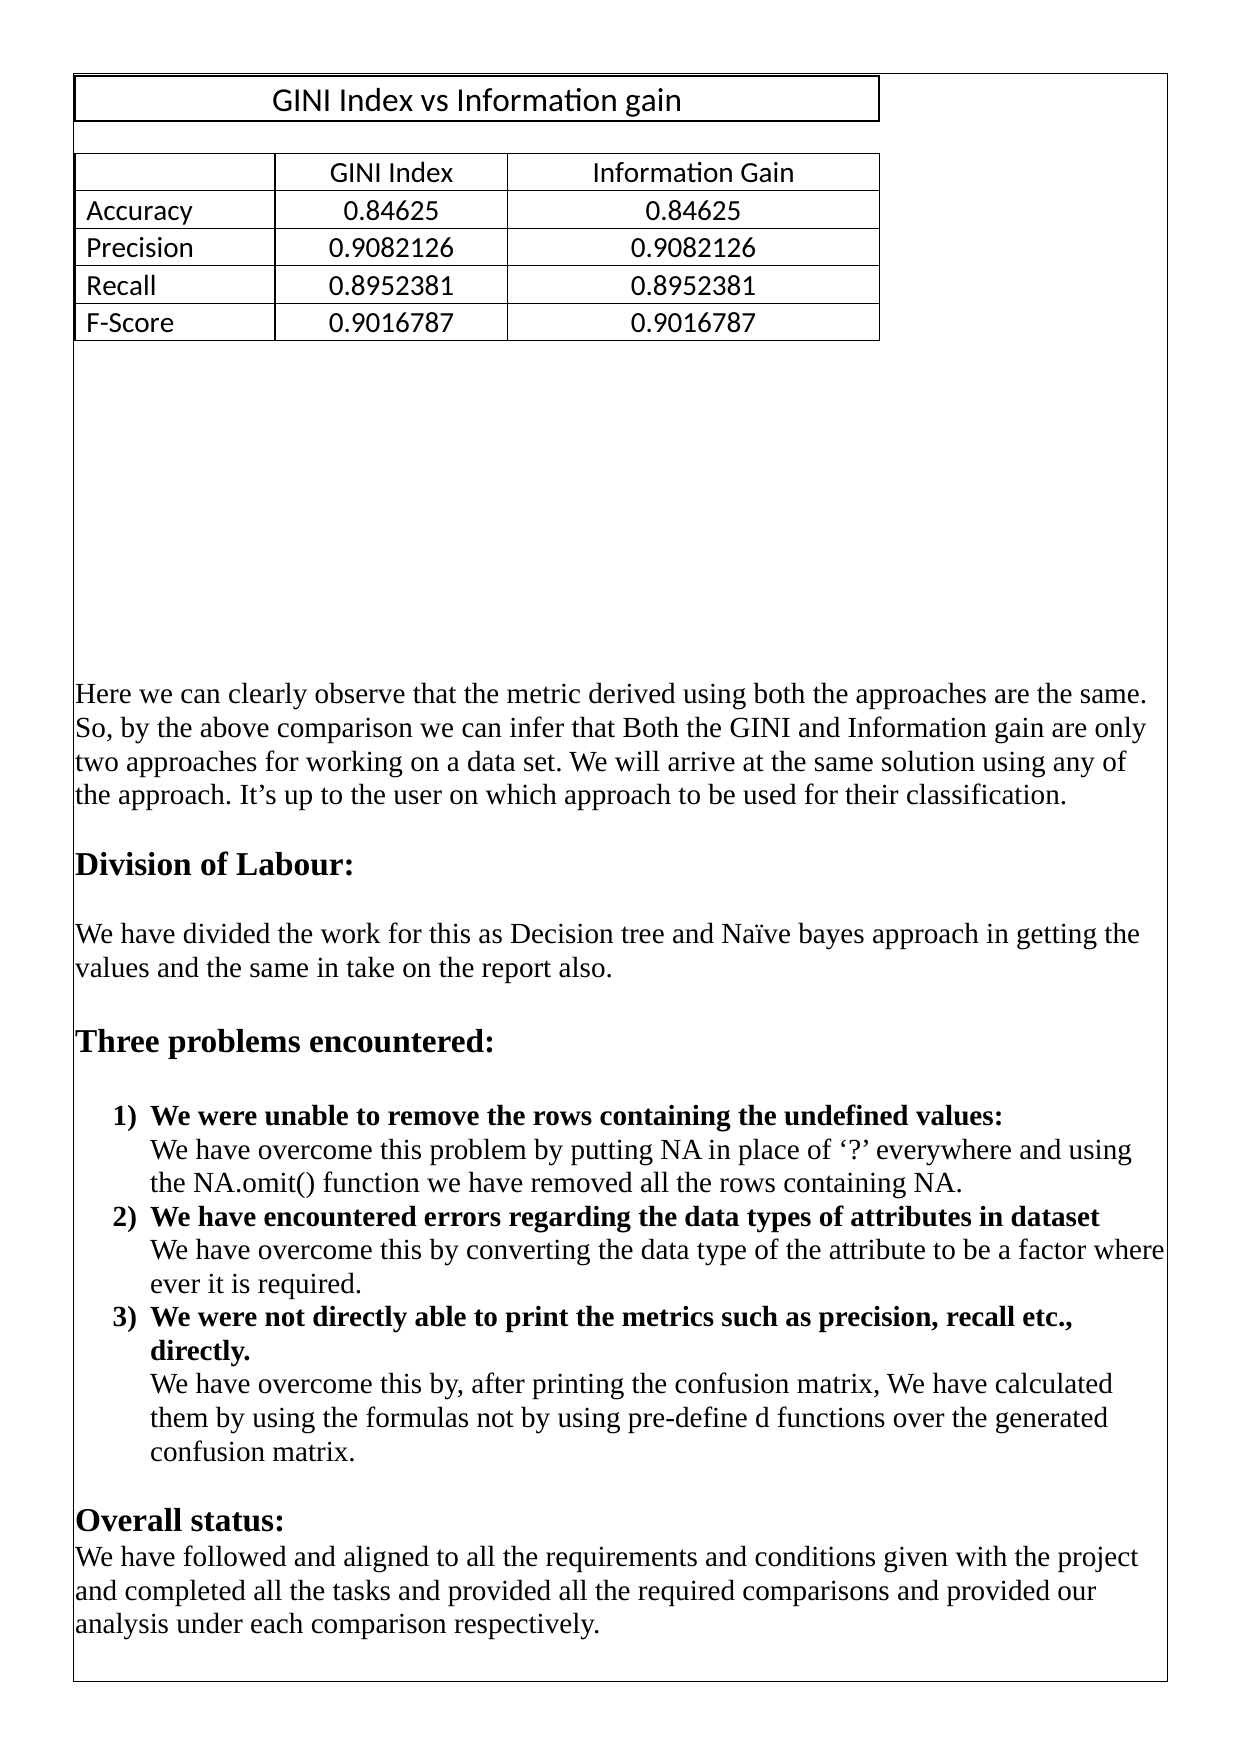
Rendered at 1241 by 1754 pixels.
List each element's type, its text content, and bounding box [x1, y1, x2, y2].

text and completed all the tasks and provided all the required comparisons and provided our analysis under each comparison respectively. [75, 1573, 1165, 1640]
text Division of Labour: [75, 844, 1165, 883]
table_cell Recall [76, 266, 274, 303]
text Three problems encountered: [75, 1022, 1165, 1060]
table_cell GINI Index [276, 154, 507, 190]
list We were unable to remove the rows containing the undefined values: [112, 1098, 1165, 1132]
table_cell Precision [76, 229, 274, 265]
list We were not directly able to print the metrics such as precision, recall etc., directly. [112, 1299, 1165, 1367]
table_cell [275, 122, 508, 153]
table_header GINI Index vs Information gain [76, 77, 878, 120]
table_cell 0.8952381 [508, 266, 879, 303]
text Overall status: [75, 1501, 1165, 1539]
list We have overcome this problem by putting NA in place of ‘?’ everywhere and using the NA.omit() function we have removed all the rows containing NA. [150, 1132, 1165, 1199]
table_cell 0.9082126 [508, 229, 879, 265]
text We have overcome this by converting the data type of the attribute to be a factor where ever it is required. [150, 1232, 1165, 1299]
text We have followed and aligned to all the requirements and conditions given with the project [75, 1539, 1165, 1573]
list We have encountered errors regarding the data types of attributes in dataset [112, 1199, 1165, 1232]
table_cell 0.9016787 [276, 304, 507, 340]
text We have overcome this by, after printing the confusion matrix, We have calculated them by using the formulas not by using pre-define d functions over the generated confusion matrix. [150, 1367, 1165, 1467]
table_cell 0.9082126 [276, 229, 507, 265]
table_cell [508, 122, 879, 153]
text So, by the above comparison we can infer that Both the GINI and Information gain are only two approaches for working on a data set. We will arrive at the same solution using any of the approach. It’s up to the user on which approach to be used for their classification. [75, 710, 1165, 811]
table_cell 0.84625 [508, 191, 879, 228]
table_cell 0.84625 [276, 191, 507, 228]
table_cell F-Score [76, 304, 274, 340]
table_cell Accuracy [76, 191, 274, 228]
table_cell [76, 154, 274, 190]
table_cell Information Gain [508, 154, 879, 190]
table_cell 0.8952381 [276, 266, 507, 303]
text Here we can clearly observe that the metric derived using both the approaches are the same. [75, 677, 1165, 710]
text We have divided the work for this as Decision tree and Naïve bayes approach in getting the values and the same in take on the report also. [75, 916, 1165, 983]
table_cell 0.9016787 [508, 304, 879, 340]
table_cell [75, 122, 275, 153]
